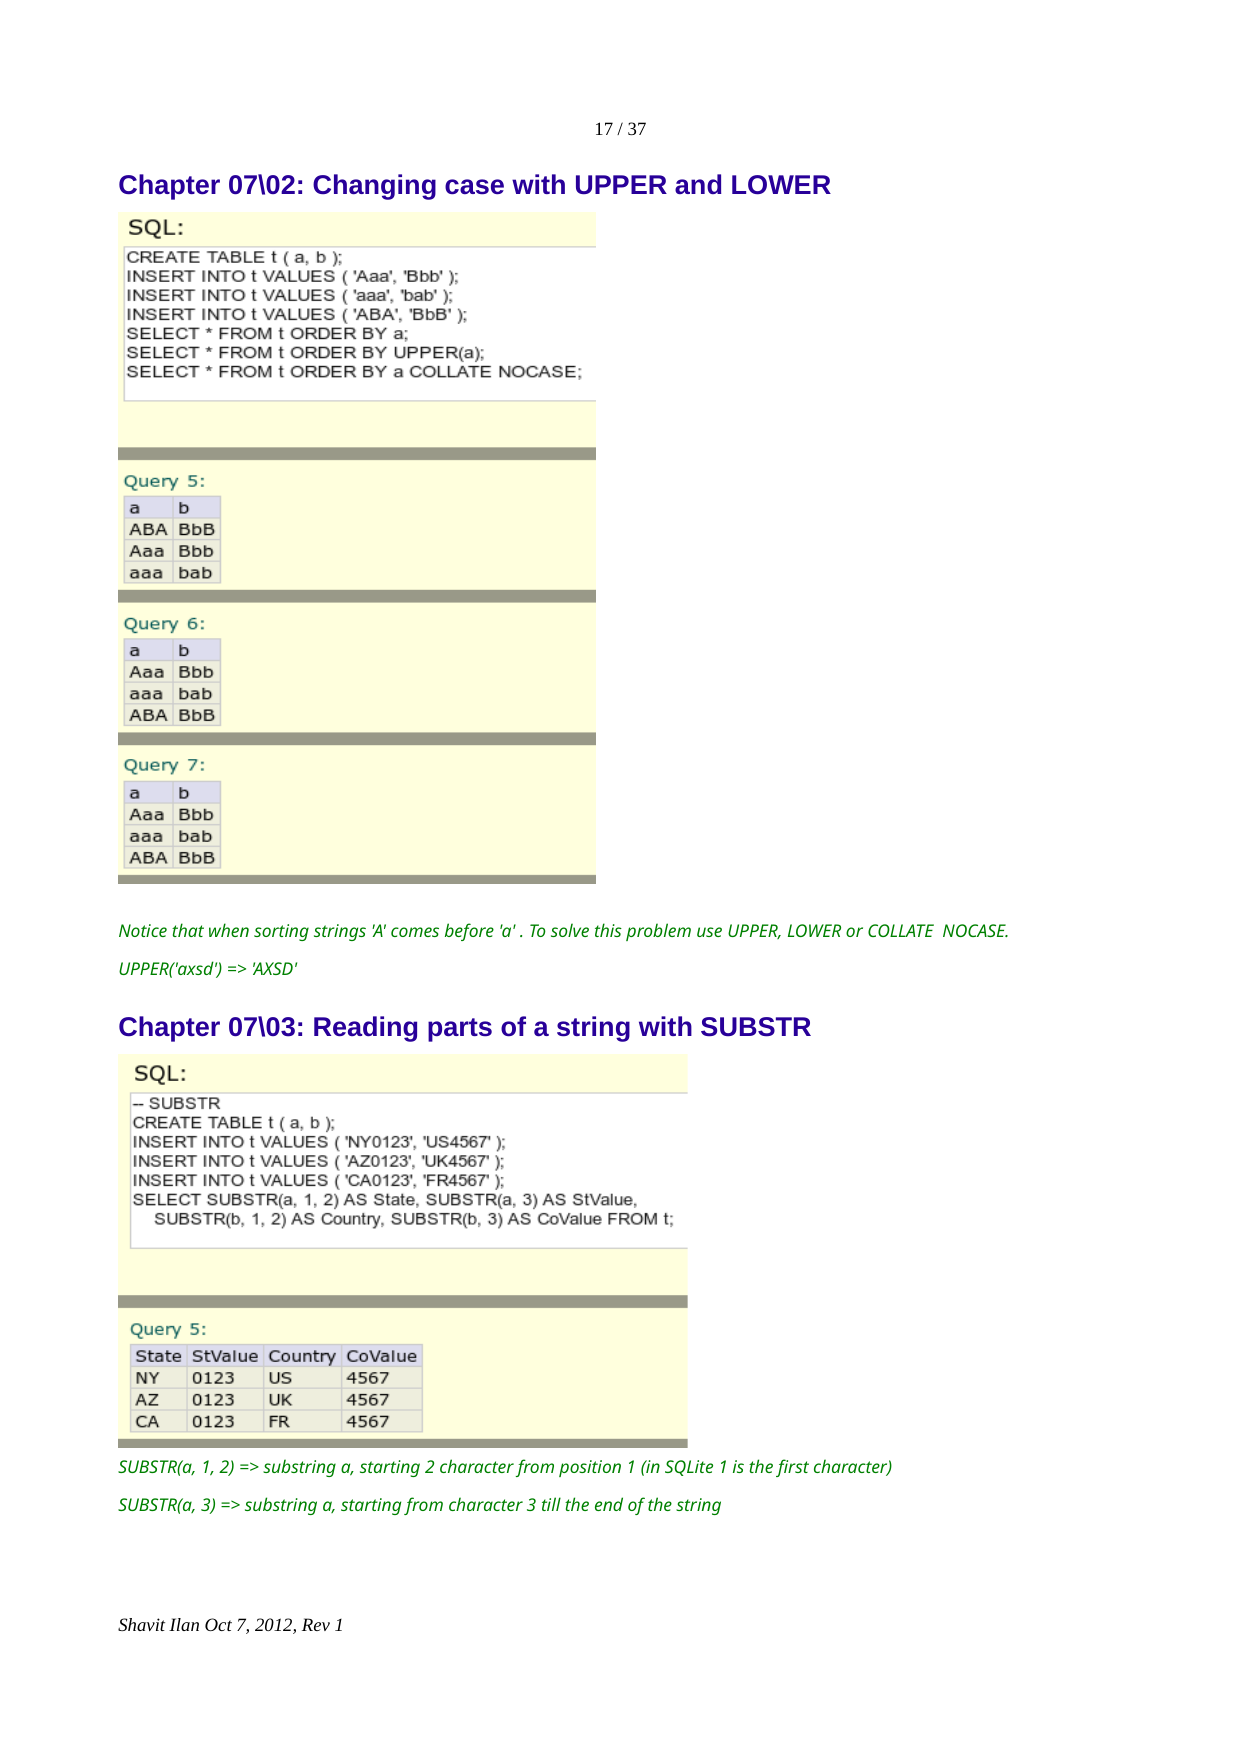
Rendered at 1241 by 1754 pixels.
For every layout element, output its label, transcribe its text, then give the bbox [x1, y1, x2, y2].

picture [118, 212, 596, 884]
subtitle SUBSTR(a, 3) => substring a, starting from character 3 till the end of the string [118, 1492, 1122, 1516]
subtitle UPPER('axsd') => 'AXSD' [118, 956, 1122, 980]
subtitle SUBSTR(a, 1, 2) => substring a, starting 2 character from position 1 (in SQLite 1 is the first character) [118, 1455, 1122, 1479]
picture [118, 1054, 688, 1448]
subtitle Notice that when sorting strings 'A' comes before 'a' . To solve this problem use UPPER, LOWER or COLLATE NOCASE. [118, 919, 1122, 943]
subtitle Chapter 07\03: Reading parts of a string with SUBSTR [118, 1011, 1122, 1042]
subtitle Chapter 07\02: Changing case with UPPER and LOWER [118, 169, 1122, 200]
